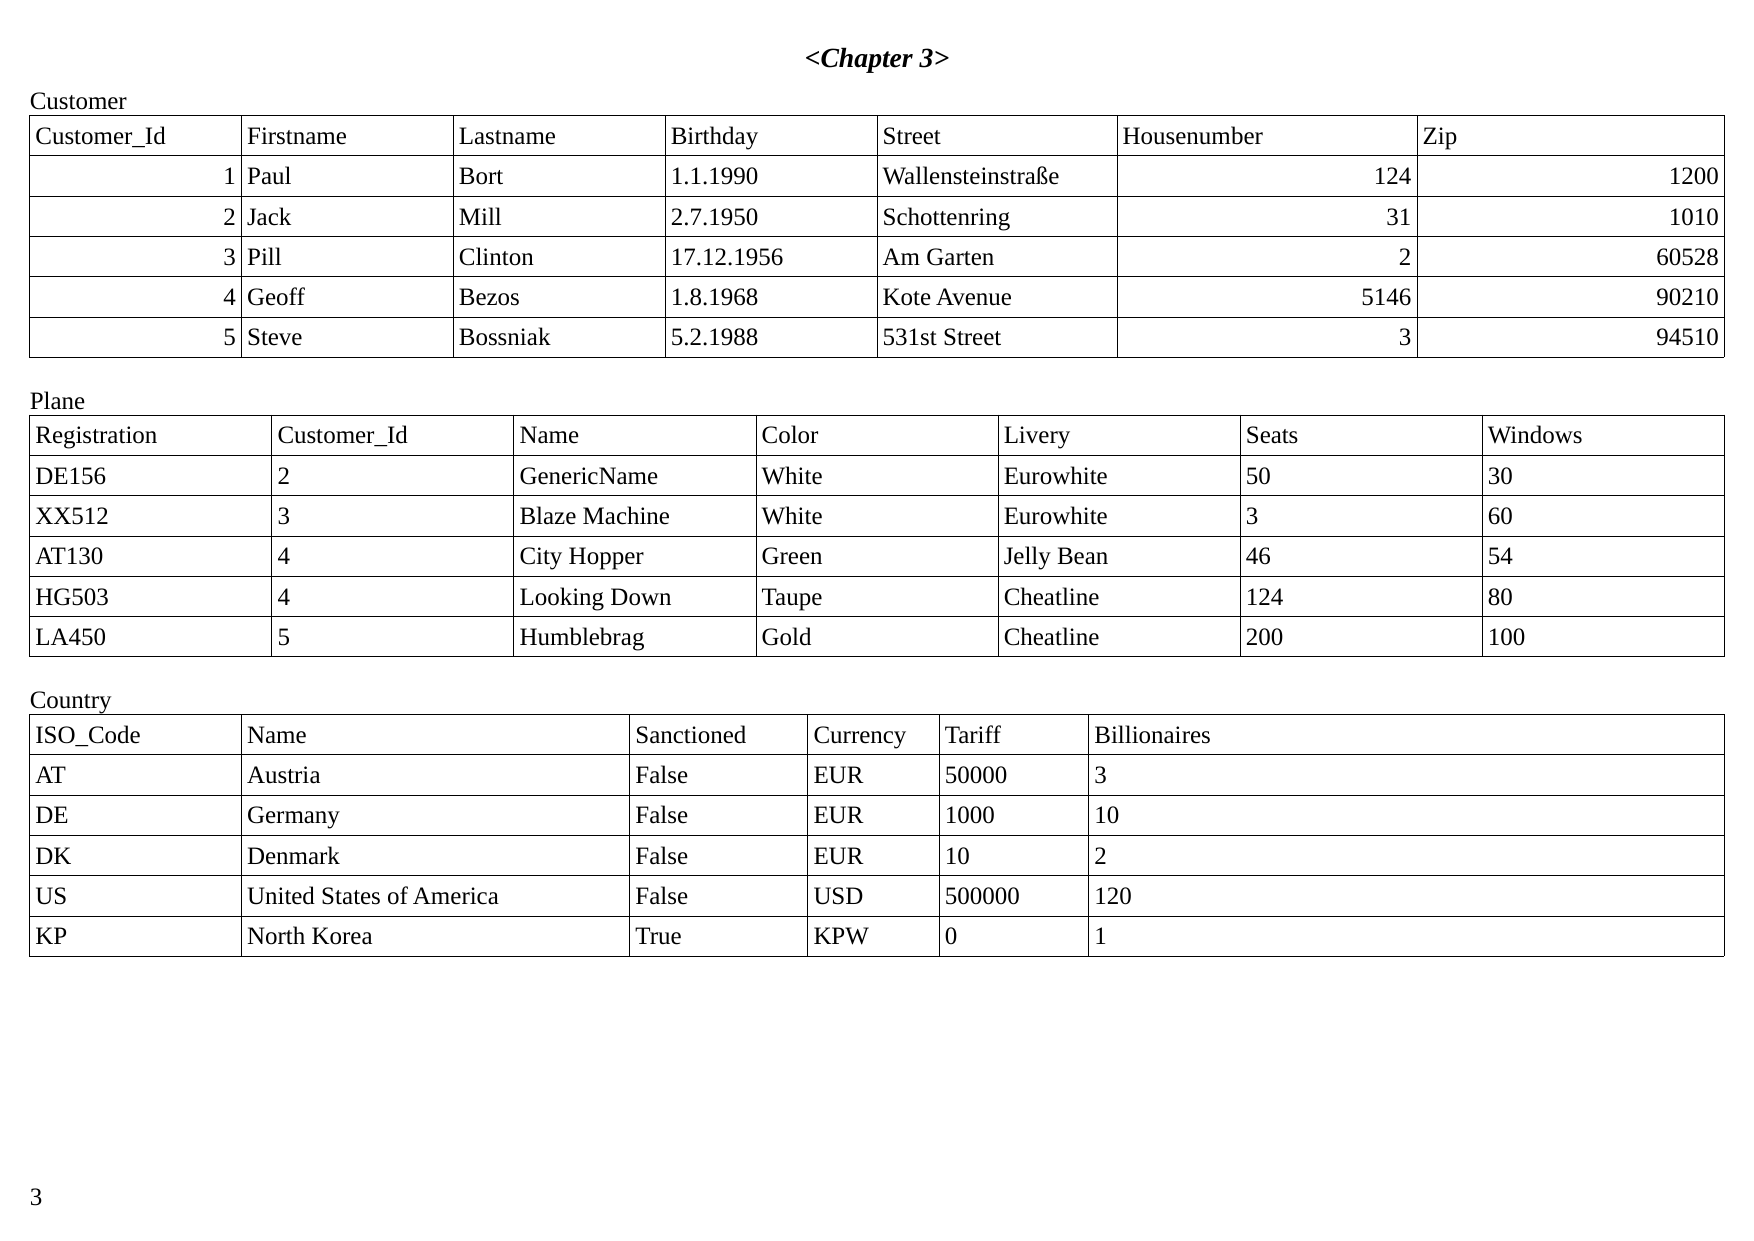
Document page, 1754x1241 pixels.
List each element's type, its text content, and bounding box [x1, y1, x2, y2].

table_cell 120 [1089, 876, 1724, 916]
table_cell USD [808, 876, 939, 916]
table_cell 5 [272, 617, 513, 656]
table_cell 46 [1241, 537, 1482, 576]
table_cell Kote Avenue [878, 277, 1117, 317]
table_cell EUR [808, 796, 939, 835]
table_cell 4 [30, 277, 241, 317]
table_cell 30 [1483, 456, 1724, 495]
table_cell XX512 [30, 496, 271, 536]
table_cell AT130 [30, 537, 271, 576]
table_cell 3 [1241, 496, 1482, 536]
table_cell DK [30, 836, 241, 875]
table_header Currency [808, 715, 939, 754]
table_cell 1 [30, 156, 241, 196]
table_cell 5 [30, 318, 241, 357]
table_header Color [757, 416, 998, 455]
table_cell 2 [272, 456, 513, 495]
table_cell Mill [454, 197, 665, 236]
table_cell 1010 [1418, 197, 1724, 236]
table_cell 50000 [940, 755, 1088, 795]
table_header Registration [30, 416, 271, 455]
table_cell 124 [1241, 577, 1482, 616]
table_cell Geoff [242, 277, 453, 317]
table_cell 10 [940, 836, 1088, 875]
table_cell DE [30, 796, 241, 835]
table_cell KP [30, 917, 241, 956]
table_header Street [878, 116, 1117, 155]
table_cell 90210 [1418, 277, 1724, 317]
table_header Livery [999, 416, 1240, 455]
table_cell 4 [272, 577, 513, 616]
table_cell Bossniak [454, 318, 665, 357]
table_header Zip [1418, 116, 1724, 155]
table_header Housenumber [1118, 116, 1417, 155]
table_header Sanctioned [630, 715, 807, 754]
table_cell Paul [242, 156, 453, 196]
table_cell White [757, 496, 998, 536]
table_header Tariff [940, 715, 1088, 754]
table_cell North Korea [242, 917, 629, 956]
table_cell 1000 [940, 796, 1088, 835]
table_cell Bezos [454, 277, 665, 317]
text Customer [29, 86, 1724, 115]
table_cell 60528 [1418, 237, 1724, 276]
table_cell GenericName [514, 456, 756, 495]
table_cell 124 [1118, 156, 1417, 196]
table_cell Jack [242, 197, 453, 236]
table_cell 4 [272, 537, 513, 576]
table_header ISO_Code [30, 715, 241, 754]
table_header Name [514, 416, 756, 455]
table_cell 94510 [1418, 318, 1724, 357]
table_cell Eurowhite [999, 496, 1240, 536]
table_cell 1 [1089, 917, 1724, 956]
table_cell Looking Down [514, 577, 756, 616]
table_cell White [757, 456, 998, 495]
table_header Lastname [454, 116, 665, 155]
table_cell Eurowhite [999, 456, 1240, 495]
table_header Billionaires [1089, 715, 1724, 754]
table_cell 10 [1089, 796, 1724, 835]
table_cell 3 [1118, 318, 1417, 357]
table_cell Cheatline [999, 577, 1240, 616]
table_cell 100 [1483, 617, 1724, 656]
table_cell Green [757, 537, 998, 576]
table_cell Cheatline [999, 617, 1240, 656]
table_cell 1.8.1968 [666, 277, 877, 317]
table_cell US [30, 876, 241, 916]
table_cell Bort [454, 156, 665, 196]
table_cell Clinton [454, 237, 665, 276]
table_cell Humblebrag [514, 617, 756, 656]
table_cell EUR [808, 836, 939, 875]
subtitle <Chapter 3> [29, 42, 1724, 74]
table_header Birthday [666, 116, 877, 155]
table_cell False [630, 796, 807, 835]
table_cell Gold [757, 617, 998, 656]
table_cell 2 [1118, 237, 1417, 276]
table_cell AT [30, 755, 241, 795]
table_header Seats [1241, 416, 1482, 455]
table_cell Taupe [757, 577, 998, 616]
table_cell EUR [808, 755, 939, 795]
table_cell Denmark [242, 836, 629, 875]
table_cell 1200 [1418, 156, 1724, 196]
table_cell KPW [808, 917, 939, 956]
table_cell Schottenring [878, 197, 1117, 236]
table_header Firstname [242, 116, 453, 155]
table_cell 17.12.1956 [666, 237, 877, 276]
table_header Customer_Id [272, 416, 513, 455]
table_cell 3 [272, 496, 513, 536]
table_cell False [630, 876, 807, 916]
table_cell 2 [1089, 836, 1724, 875]
table_cell Austria [242, 755, 629, 795]
table_cell 31 [1118, 197, 1417, 236]
table_cell DE156 [30, 456, 271, 495]
table_cell 3 [1089, 755, 1724, 795]
table_cell 80 [1483, 577, 1724, 616]
table_cell Pill [242, 237, 453, 276]
table_cell 54 [1483, 537, 1724, 576]
table_header Customer_Id [30, 116, 241, 155]
table_cell 5.2.1988 [666, 318, 877, 357]
table_cell 5146 [1118, 277, 1417, 317]
table_cell Jelly Bean [999, 537, 1240, 576]
table_cell False [630, 755, 807, 795]
table_cell Am Garten [878, 237, 1117, 276]
table_cell False [630, 836, 807, 875]
table_cell Steve [242, 318, 453, 357]
table_cell 2 [30, 197, 241, 236]
table_header Name [242, 715, 629, 754]
table_cell 1.1.1990 [666, 156, 877, 196]
table_cell 0 [940, 917, 1088, 956]
table_cell LA450 [30, 617, 271, 656]
table_cell United States of America [242, 876, 629, 916]
table_cell 2.7.1950 [666, 197, 877, 236]
table_cell 531st Street [878, 318, 1117, 357]
table_header Windows [1483, 416, 1724, 455]
text Plane [29, 386, 1724, 414]
table_cell Germany [242, 796, 629, 835]
table_cell HG503 [30, 577, 271, 616]
table_cell 50 [1241, 456, 1482, 495]
table_cell Blaze Machine [514, 496, 756, 536]
table_cell True [630, 917, 807, 956]
table_cell Wallensteinstraße [878, 156, 1117, 196]
table_cell 3 [30, 237, 241, 276]
table_cell 60 [1483, 496, 1724, 536]
table_cell City Hopper [514, 537, 756, 576]
table_cell 500000 [940, 876, 1088, 916]
table_cell 200 [1241, 617, 1482, 656]
text Country [29, 685, 1724, 714]
